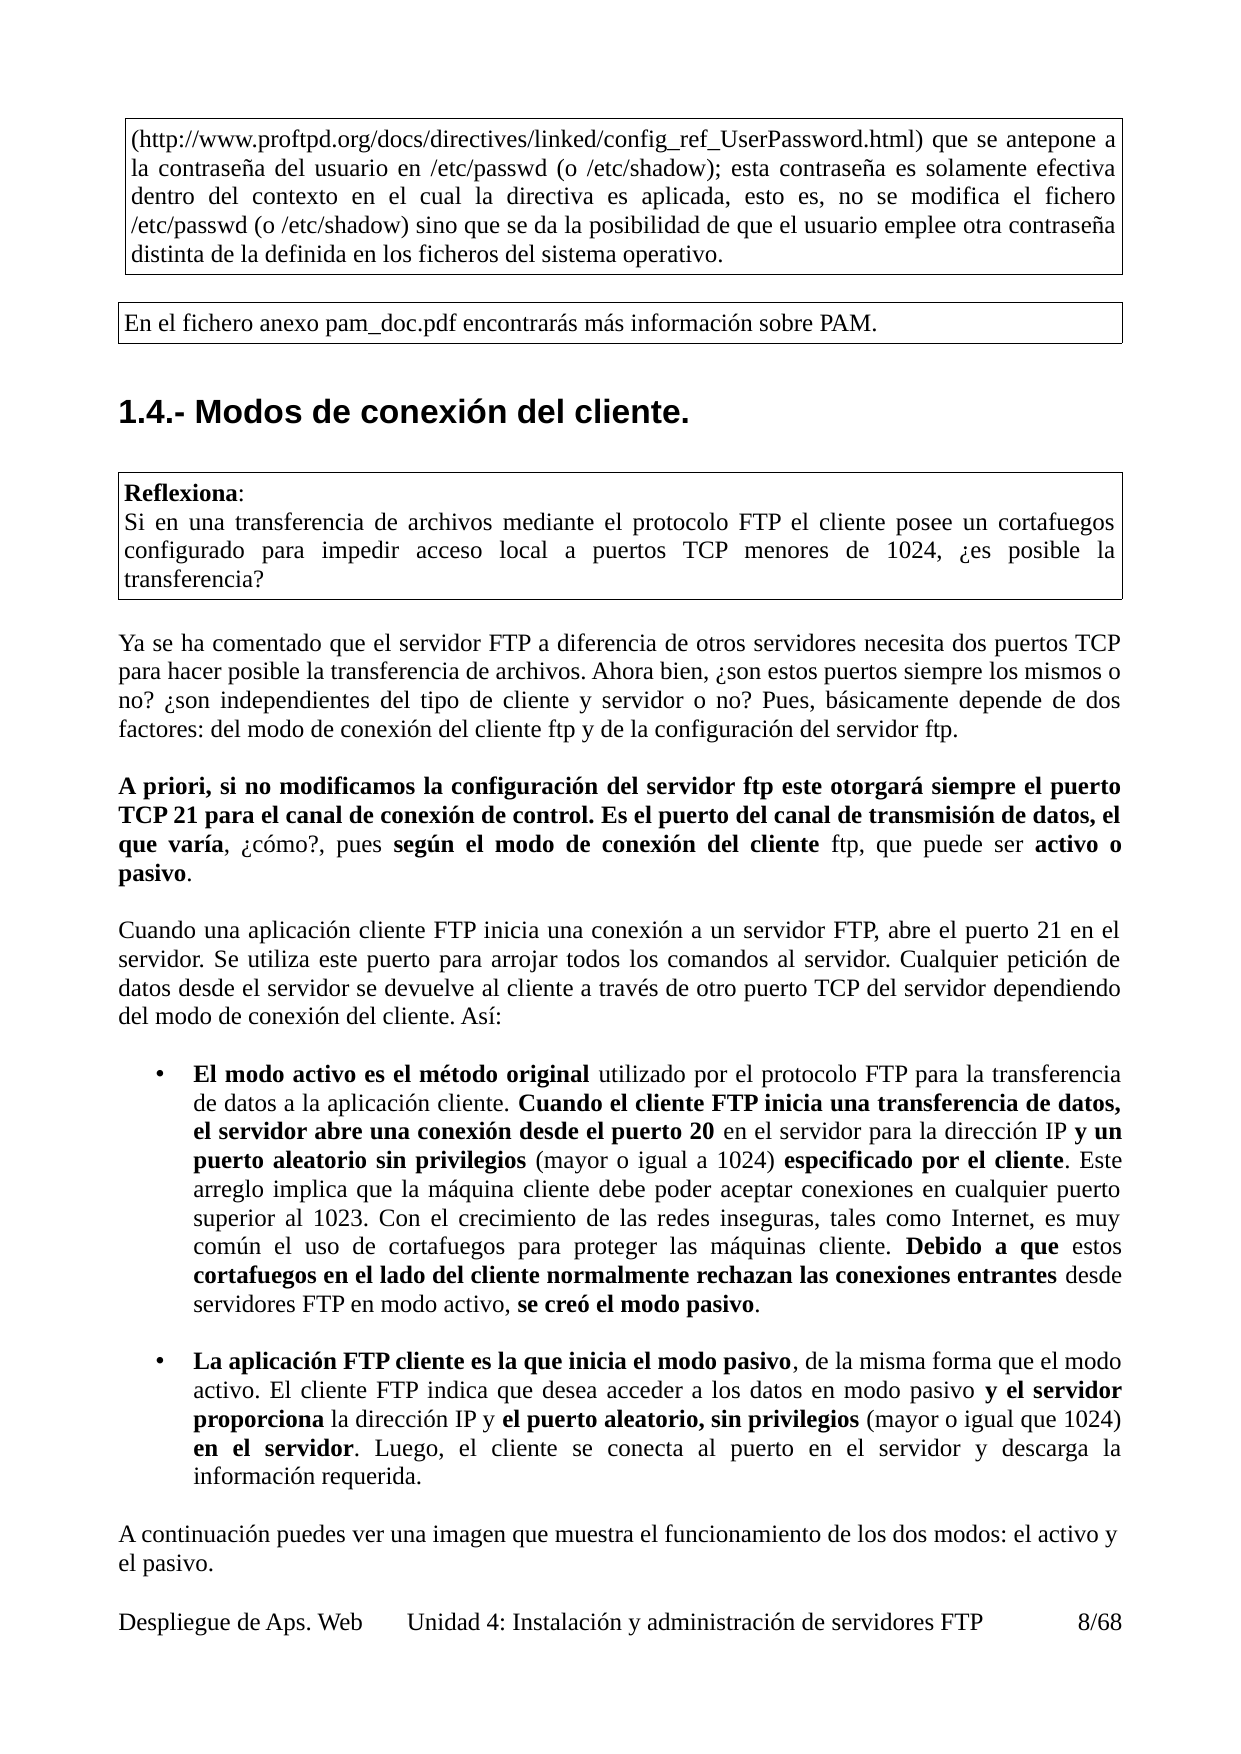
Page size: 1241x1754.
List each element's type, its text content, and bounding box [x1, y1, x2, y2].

table_header (http://www.proftpd.org/docs/directives/linked/config_ref_UserPassword.html) que se antepone a la contraseña del usuario en /etc/passwd (o /etc/shadow); esta contraseña es solamente efectiva dentro del contexto en el cual la directiva es aplicada, esto es, no se modifica el fichero /etc/passwd (o /etc/shadow) sino que se da la posibilidad de que el usuario emplee otra contraseña distinta de la definida en los ficheros del sistema operativo. [126, 119, 1122, 273]
table_header Reflexiona: Si en una transferencia de archivos mediante el protocolo FTP el cliente posee un cortafuegos configurado para impedir acceso local a puertos TCP menores de 1024, ¿es posible la transferencia? [119, 473, 1122, 599]
list La aplicación FTP cliente es la que inicia el modo pasivo, de la misma forma que el modo activo. El cliente FTP indica que desea acceder a los datos en modo pasivo y el servidor proporciona la dirección IP y el puerto aleatorio, sin privilegios (mayor o igual que 1024) en el servidor. Luego, el cliente se conecta al puerto en el servidor y descarga la información requerida. [156, 1346, 1122, 1490]
table_header En el fichero anexo pam_doc.pdf encontrarás más información sobre PAM. [119, 303, 1122, 343]
text Cuando una aplicación cliente FTP inicia una conexión a un servidor FTP, abre el puerto 21 en el servidor. Se utiliza este puerto para arrojar todos los comandos al servidor. Cualquier petición de datos desde el servidor se devuelve al cliente a través de otro puerto TCP del servidor dependiendo del modo de conexión del cliente. Así: [118, 915, 1122, 1030]
subtitle 1.4.- Modos de conexión del cliente. [118, 392, 1122, 431]
text A continuación puedes ver una imagen que muestra el funcionamiento de los dos modos: el activo y [118, 1519, 1122, 1548]
text el pasivo. [118, 1548, 1122, 1576]
text A priori, si no modificamos la configuración del servidor ftp este otorgará siempre el puerto TCP 21 para el canal de conexión de control. Es el puerto del canal de transmisión de datos, el que varía, ¿cómo?, pues según el modo de conexión del cliente ftp, que puede ser activo o pasivo. [118, 771, 1122, 886]
list El modo activo es el método original utilizado por el protocolo FTP para la transferencia de datos a la aplicación cliente. Cuando el cliente FTP inicia una transferencia de datos, el servidor abre una conexión desde el puerto 20 en el servidor para la dirección IP y un puerto aleatorio sin privilegios (mayor o igual a 1024) especificado por el cliente. Este arreglo implica que la máquina cliente debe poder aceptar conexiones en cualquier puerto superior al 1023. Con el crecimiento de las redes inseguras, tales como Internet, es muy común el uso de cortafuegos para proteger las máquinas cliente. Debido a que estos cortafuegos en el lado del cliente normalmente rechazan las conexiones entrantes desde servidores FTP en modo activo, se creó el modo pasivo. [156, 1059, 1122, 1318]
text Ya se ha comentado que el servidor FTP a diferencia de otros servidores necesita dos puertos TCP para hacer posible la transferencia de archivos. Ahora bien, ¿son estos puertos siempre los mismos o no? ¿son independientes del tipo de cliente y servidor o no? Pues, básicamente depende de dos factores: del modo de conexión del cliente ftp y de la configuración del servidor ftp. [118, 628, 1122, 743]
